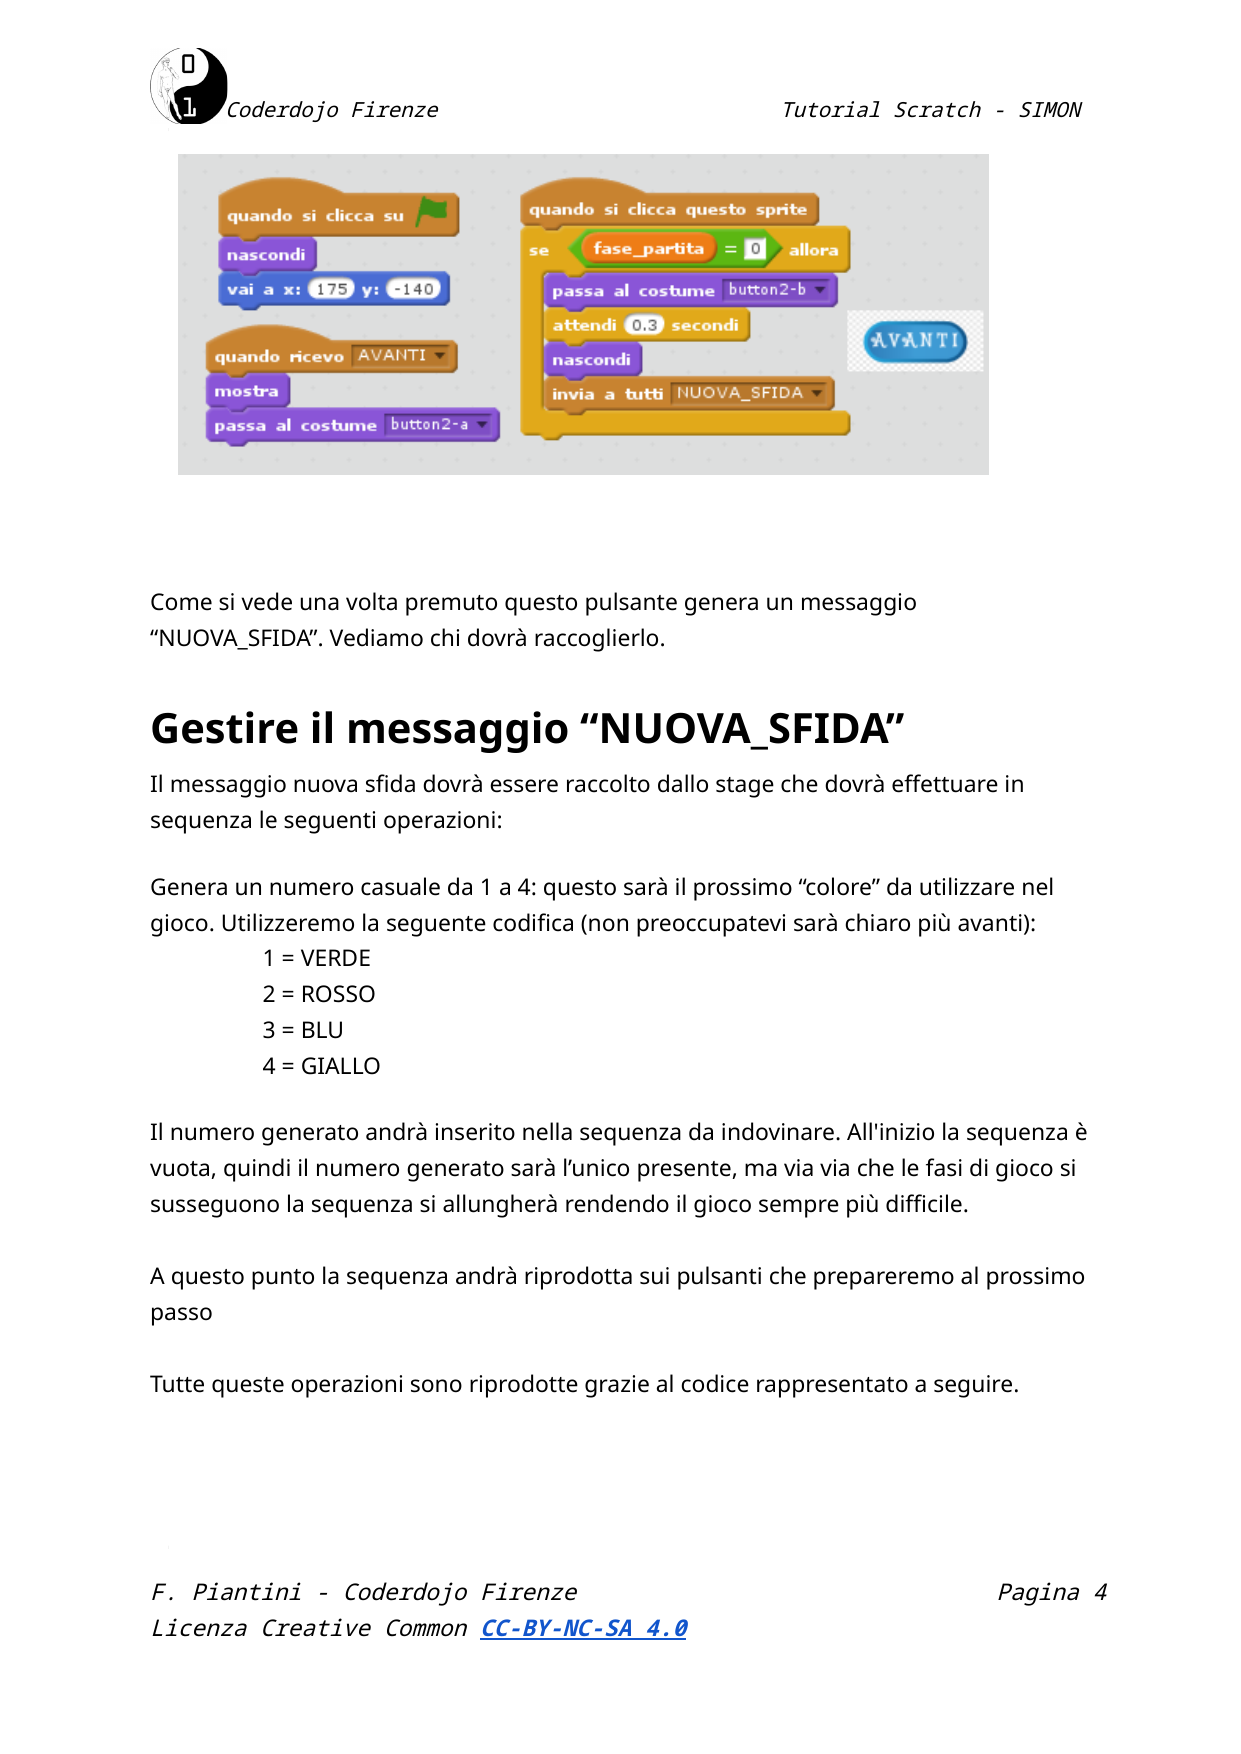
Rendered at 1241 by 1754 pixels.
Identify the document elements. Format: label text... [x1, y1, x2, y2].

picture [150, 48, 228, 124]
list A questo punto la sequenza andrà riprodotta sui pulsanti che prepareremo al prossimo passo [150, 1260, 1090, 1327]
text 1 = VERDE [262, 942, 1090, 974]
text Il numero generato andrà inserito nella sequenza da indovinare. All'inizio la sequenza è vuota, quindi il numero generato sarà l’unico presente, ma via via che le fasi di gioco si susseguono la sequenza si allungherà rendendo il gioco sempre più difficile. [150, 1116, 1090, 1219]
text 2 = ROSSO [262, 978, 1090, 1009]
picture [178, 154, 989, 475]
list Genera un numero casuale da 1 a 4: questo sarà il prossimo “colore” da utilizzare nel gioco. Utilizzeremo la seguente codifica (non preoccupatevi sarà chiaro più avanti): [150, 871, 1090, 938]
text Tutte queste operazioni sono riprodotte grazie al codice rappresentato a seguire. [150, 1368, 1090, 1399]
text 4 = GIALLO [262, 1050, 1090, 1081]
subtitle Gestire il messaggio “NUOVA_SFIDA” [150, 699, 1090, 756]
text 3 = BLU [262, 1014, 1090, 1046]
text Come si vede una volta premuto questo pulsante genera un messaggio “NUOVA_SFIDA”. Vediamo chi dovrà raccoglierlo. [150, 586, 1090, 653]
text Il messaggio nuova sfida dovrà essere raccolto dallo stage che dovrà effettuare in sequenza le seguenti operazioni: [150, 768, 1090, 836]
